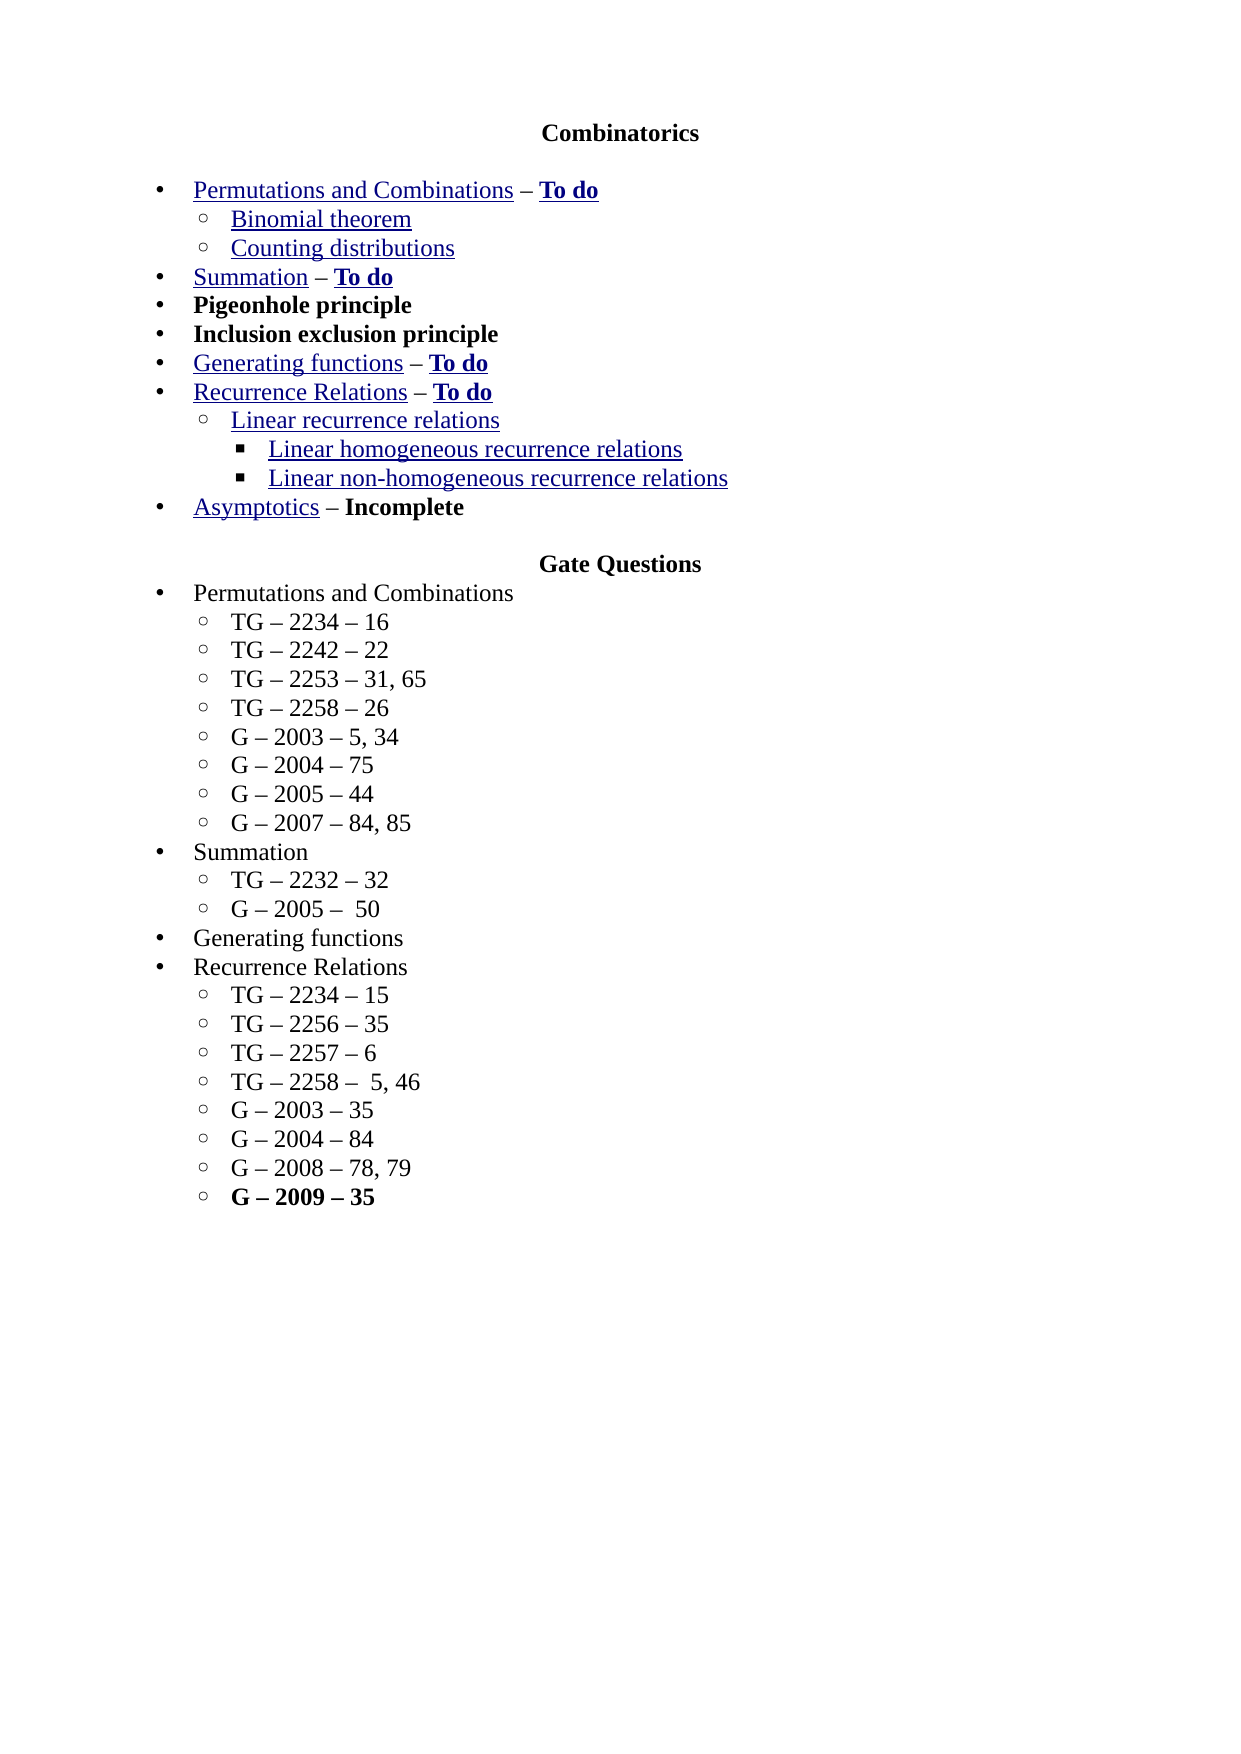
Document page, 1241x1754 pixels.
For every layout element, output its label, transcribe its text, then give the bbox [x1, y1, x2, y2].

list Recurrence Relations [156, 952, 1122, 981]
list Inclusion exclusion principle [156, 319, 1122, 348]
list TG – 2256 – 35 [193, 1009, 1122, 1038]
list Summation – To do [156, 262, 1122, 291]
list TG – 2242 – 22 [193, 636, 1122, 664]
list Summation [156, 837, 1122, 866]
list TG – 2234 – 15 [193, 981, 1122, 1009]
list Linear non-homogeneous recurrence relations [231, 463, 1122, 492]
list Linear homogeneous recurrence relations [231, 434, 1122, 463]
list Generating functions [156, 923, 1122, 952]
list Recurrence Relations – To do [156, 377, 1122, 406]
list Permutations and Combinations – To do [156, 176, 1122, 204]
list G – 2007 – 84, 85 [193, 808, 1122, 837]
list G – 2005 – 50 [193, 894, 1122, 923]
list G – 2003 – 35 [193, 1096, 1122, 1124]
list G – 2004 – 84 [193, 1124, 1122, 1153]
list G – 2004 – 75 [193, 751, 1122, 779]
list Counting distributions [193, 233, 1122, 262]
list G – 2008 – 78, 79 [193, 1153, 1122, 1182]
list Asymptotics – Incomplete [156, 492, 1122, 521]
list G – 2005 – 44 [193, 779, 1122, 808]
list Linear recurrence relations [193, 406, 1122, 434]
list Pigeonhole principle [156, 291, 1122, 319]
list G – 2003 – 5, 34 [193, 722, 1122, 751]
list Generating functions – To do [156, 348, 1122, 377]
list TG – 2258 – 5, 46 [193, 1067, 1122, 1096]
list TG – 2232 – 32 [193, 866, 1122, 894]
list TG – 2234 – 16 [193, 607, 1122, 636]
list Binomial theorem [193, 204, 1122, 233]
text Combinatorics [118, 118, 1122, 147]
list TG – 2258 – 26 [193, 693, 1122, 722]
list Permutations and Combinations [156, 578, 1122, 607]
text Gate Questions [118, 549, 1122, 578]
list G – 2009 – 35 [193, 1182, 1122, 1211]
list TG – 2253 – 31, 65 [193, 664, 1122, 693]
list TG – 2257 – 6 [193, 1038, 1122, 1067]
